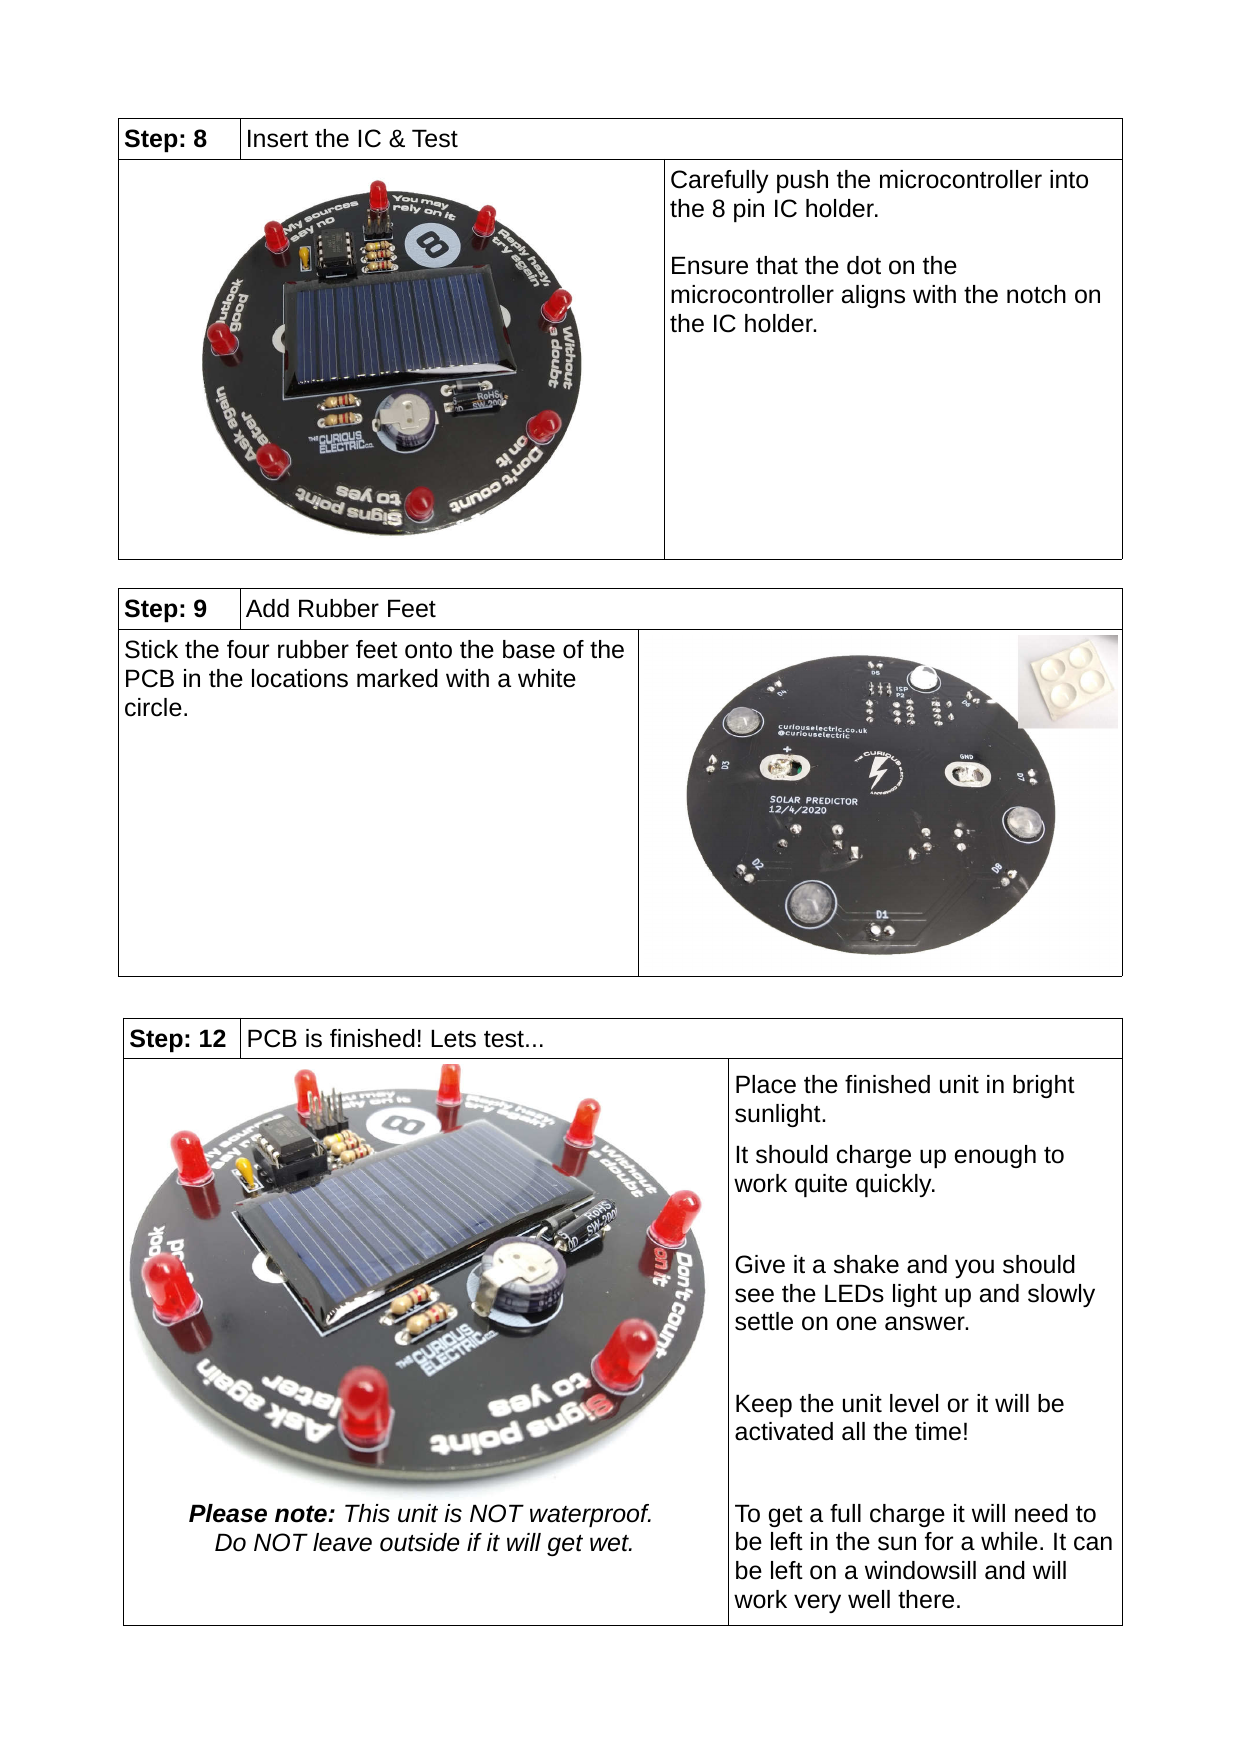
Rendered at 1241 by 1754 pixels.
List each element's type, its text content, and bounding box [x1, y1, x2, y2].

table_cell Place the finished unit in bright sunlight. It should charge up enough to work quite quickly. Give it a shake and you should see the LEDs light up and slowly settle on one answer. Keep the unit level or it will be activated all the time! To get a full charge it will need to be left in the sun for a while. It can be left on a windowsill and will work very well there. [729, 1059, 1122, 1625]
picture [643, 635, 1118, 971]
picture [129, 1064, 709, 1500]
table_cell Stick the four rubber feet onto the base of the PCB in the locations marked with a white circle. [119, 630, 638, 976]
picture [123, 165, 642, 554]
table_cell [119, 160, 664, 559]
table_header Step: 8 [119, 119, 240, 159]
table_header Step: 12 [124, 1019, 240, 1058]
table_header Add Rubber Feet [241, 589, 1122, 629]
table_header Step: 9 [119, 589, 240, 629]
table_cell Please note: This unit is NOT waterproof. Do NOT leave outside if it will get wet. [124, 1059, 728, 1625]
table_cell [639, 630, 1122, 976]
table_header Insert the IC & Test [241, 119, 1122, 159]
table_cell Carefully push the microcontroller into the 8 pin IC holder. Ensure that the dot on the microcontroller aligns with the notch on the IC holder. [665, 160, 1122, 559]
table_header PCB is finished! Lets test... [241, 1019, 1122, 1058]
